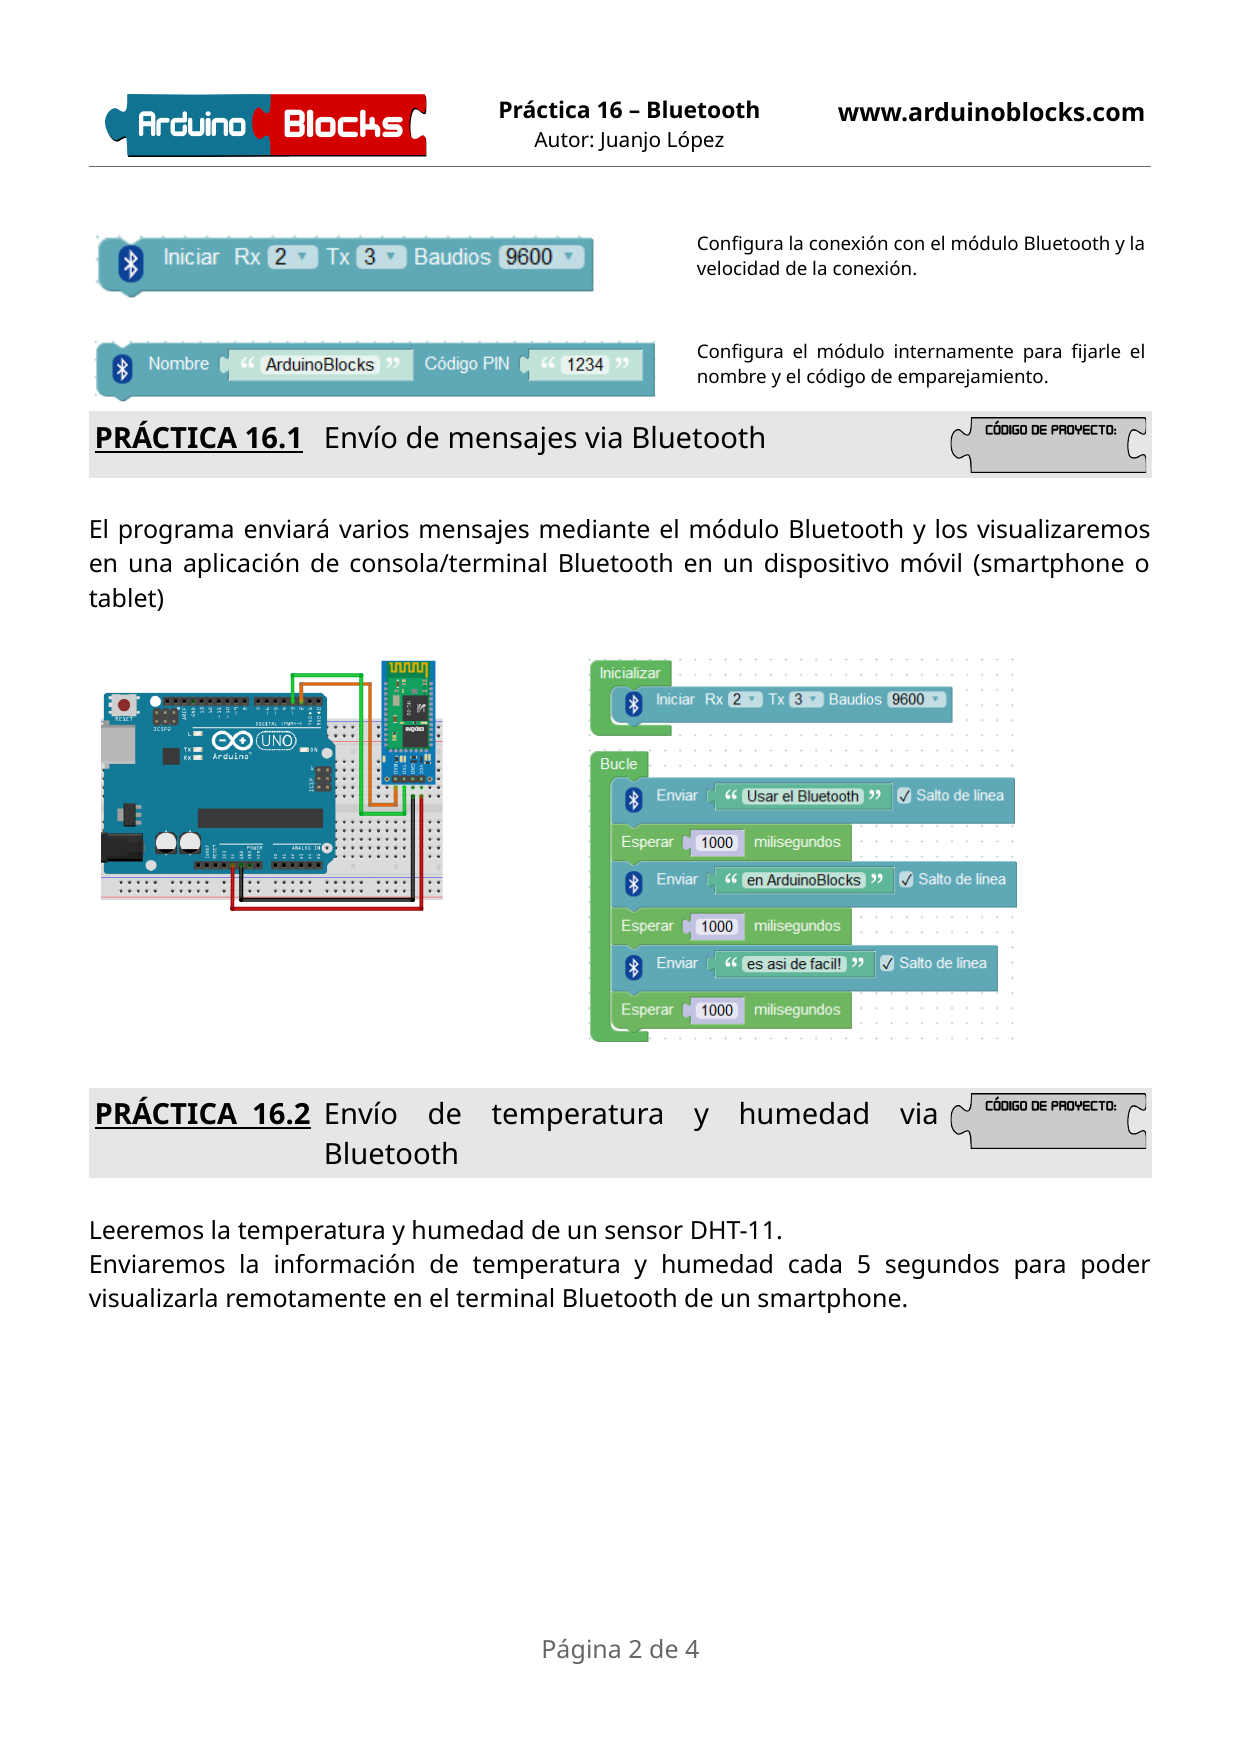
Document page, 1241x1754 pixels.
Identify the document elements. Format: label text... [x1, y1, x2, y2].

picture [94, 230, 601, 302]
text Enviaremos la información de temperatura y humedad cada 5 segundos para poder visualizarla remotamente en el terminal Bluetooth de un smartphone. [88, 1246, 1152, 1314]
table_cell [89, 333, 691, 411]
table_header [89, 648, 455, 1053]
table_header [89, 224, 691, 333]
table_header PRÁCTICA 16.2 [89, 1088, 318, 1178]
text El programa enviará varios mensajes mediante el módulo Bluetooth y los visualizaremos en una aplicación de consola/terminal Bluetooth en un dispositivo móvil (smartphone o tablet) [88, 512, 1152, 614]
picture [950, 1093, 1147, 1149]
table_header Configura la conexión con el módulo Bluetooth y la velocidad de la conexión. [691, 224, 1151, 333]
table_header PRÁCTICA 16.1 [89, 411, 318, 478]
table_header [945, 411, 1152, 478]
table_header Envío de mensajes via Bluetooth [318, 411, 945, 478]
table_header [945, 1088, 1152, 1178]
text Leeremos la temperatura y humedad de un sensor DHT-11. [88, 1212, 1152, 1246]
table_cell Configura el módulo internamente para fijarle el nombre y el código de emparejamiento. [691, 333, 1151, 411]
picture [105, 94, 427, 157]
picture [94, 338, 662, 406]
table_header [455, 648, 1151, 1053]
picture [101, 654, 443, 915]
picture [950, 417, 1147, 473]
table_header Envío de temperatura y humedad via Bluetooth [318, 1088, 945, 1178]
picture [584, 654, 1022, 1048]
